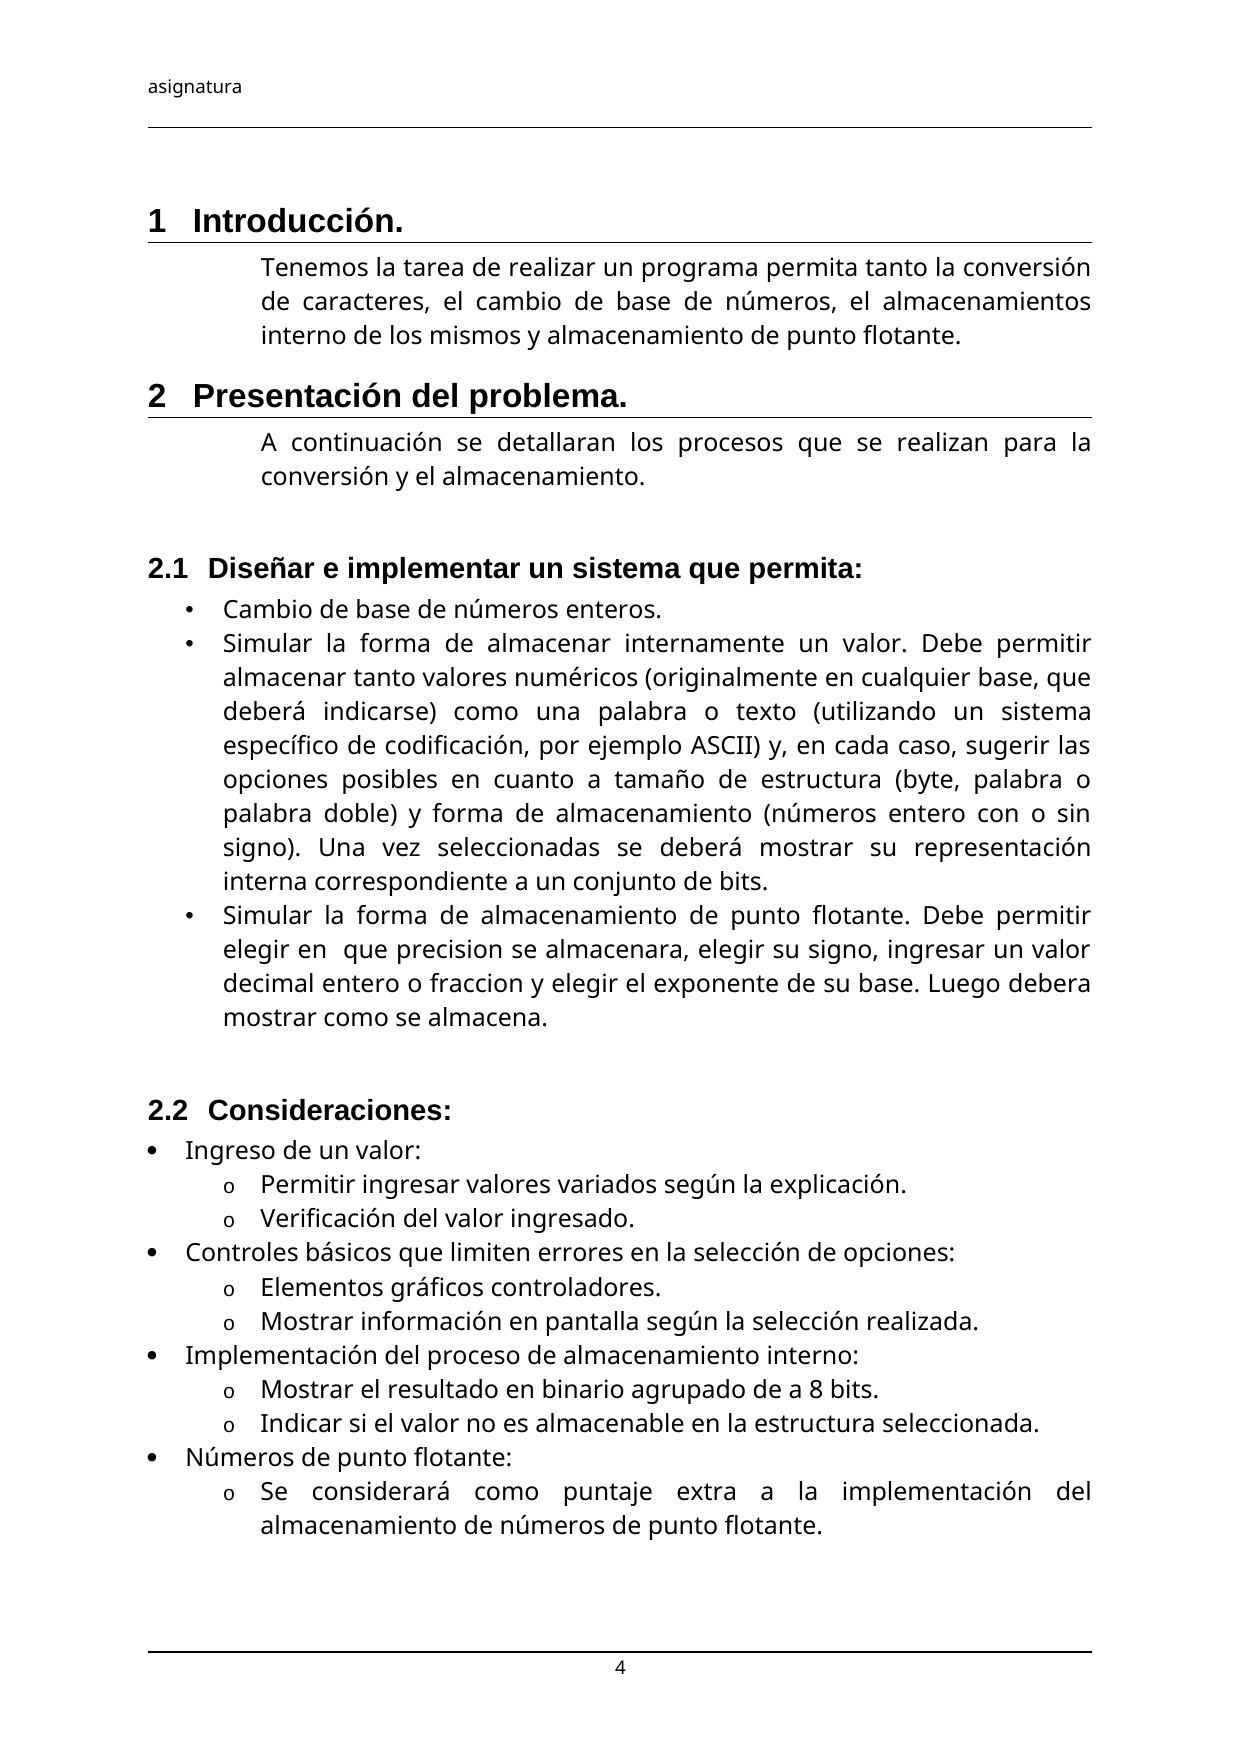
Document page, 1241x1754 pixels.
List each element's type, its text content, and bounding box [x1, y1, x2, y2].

list Simular la forma de almacenar internamente un valor. Debe permitir almacenar tanto valores numéricos (originalmente en cualquier base, que deberá indicarse) como una palabra o texto (utilizando un sistema específico de codificación, por ejemplo ASCII) y, en cada caso, sugerir las opciones posibles en cuanto a tamaño de estructura (byte, palabra o palabra doble) y forma de almacenamiento (números entero con o sin signo). Una vez seleccionadas se deberá mostrar su representación interna correspondiente a un conjunto de bits. [185, 625, 1092, 898]
list Indicar si el valor no es almacenable en la estructura seleccionada. [223, 1405, 1092, 1439]
list Números de punto flotante: [148, 1439, 1092, 1473]
list Se considerará como puntaje extra a la implementación del almacenamiento de números de punto flotante. [223, 1473, 1092, 1542]
list Permitir ingresar valores variados según la explicación. [223, 1167, 1092, 1201]
text Tenemos la tarea de realizar un programa permita tanto la conversión de caracteres, el cambio de base de números, el almacenamientos interno de los mismos y almacenamiento de punto flotante. [261, 249, 1092, 351]
list Cambio de base de números enteros. [185, 591, 1092, 625]
list Implementación del proceso de almacenamiento interno: [148, 1337, 1092, 1371]
list Ingreso de un valor: [148, 1133, 1092, 1167]
list Controles básicos que limiten errores en la selección de opciones: [148, 1235, 1092, 1269]
list Mostrar el resultado en binario agrupado de a 8 bits. [223, 1371, 1092, 1405]
subtitle Consideraciones: [148, 1093, 1092, 1127]
list Simular la forma de almacenamiento de punto flotante. Debe permitir elegir en que precision se almacenara, elegir su signo, ingresar un valor decimal entero o fraccion y elegir el exponente de su base. Luego debera mostrar como se almacena. [185, 898, 1092, 1034]
subtitle Diseñar e implementar un sistema que permita: [148, 551, 1092, 585]
text A continuación se detallaran los procesos que se realizan para la conversión y el almacenamiento. [261, 424, 1092, 492]
subtitle Introducción. [148, 201, 1092, 242]
subtitle Presentación del problema. [148, 376, 1092, 417]
list Verificación del valor ingresado. [223, 1201, 1092, 1235]
list Mostrar información en pantalla según la selección realizada. [223, 1303, 1092, 1337]
list Elementos gráficos controladores. [223, 1269, 1092, 1303]
